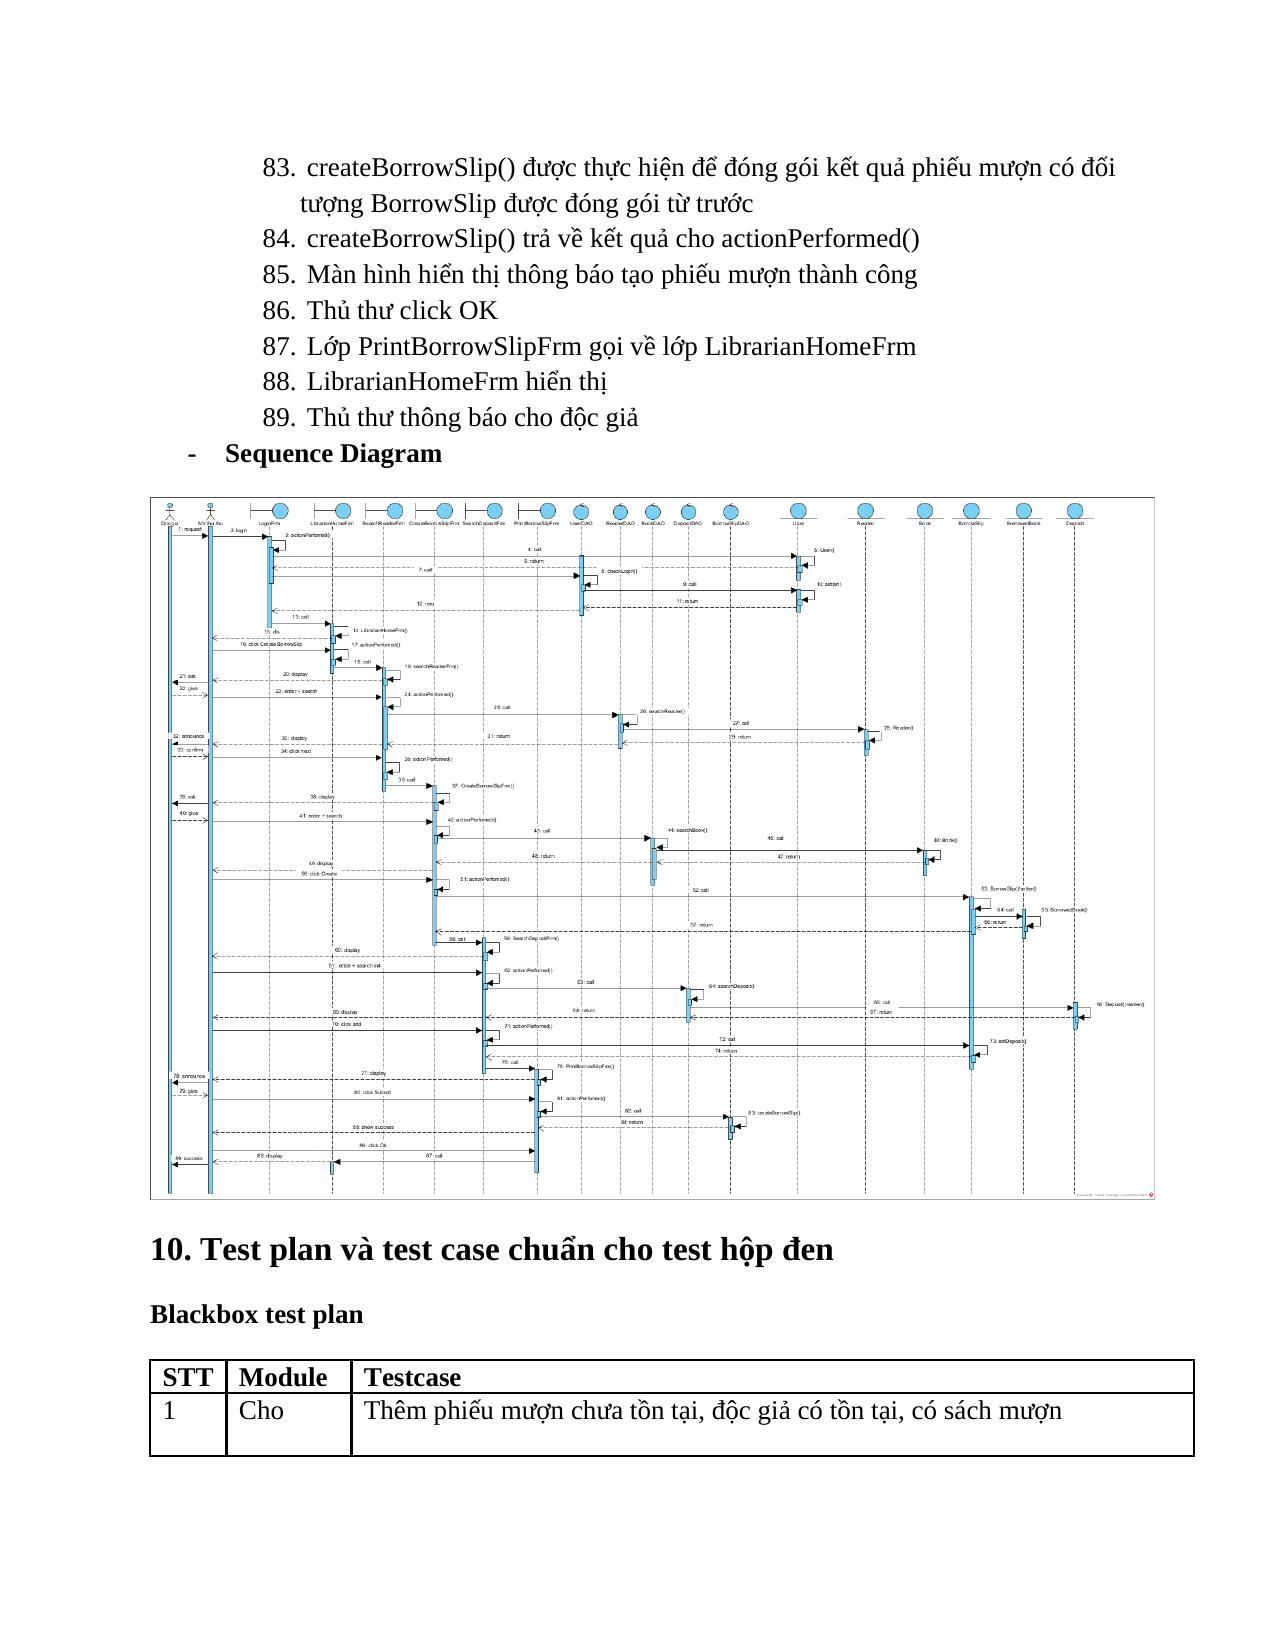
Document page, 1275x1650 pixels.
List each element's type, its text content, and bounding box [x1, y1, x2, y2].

list Lớp PrintBorrowSlipFrm gọi về lớp LibrarianHomeFrm [262, 330, 1154, 361]
table_cell Cho [228, 1394, 350, 1454]
list Thủ thư thông báo cho độc giả [262, 401, 1154, 432]
text 10. Test plan và test case chuẩn cho test hộp đen [150, 1229, 1154, 1268]
text Blackbox test plan [150, 1298, 1154, 1329]
list Sequence Diagram [187, 437, 1154, 468]
list createBorrowSlip() được thực hiện để đóng gói kết quả phiếu mượn có đối tượng BorrowSlip được đóng gói từ trước [262, 151, 1154, 218]
picture [150, 497, 1155, 1200]
list Màn hình hiển thị thông báo tạo phiếu mượn thành công [262, 258, 1154, 289]
table_header STT [151, 1361, 225, 1392]
table_cell 1 [151, 1394, 225, 1454]
table_cell Thêm phiếu mượn chưa tồn tại, độc giả có tồn tại, có sách mượn [353, 1394, 1193, 1454]
table_header Testcase [353, 1361, 1193, 1392]
table_header Module [228, 1361, 350, 1392]
list createBorrowSlip() trả về kết quả cho actionPerformed() [262, 222, 1154, 254]
list Thủ thư click OK [262, 294, 1154, 325]
list LibrarianHomeFrm hiển thị [262, 365, 1154, 397]
